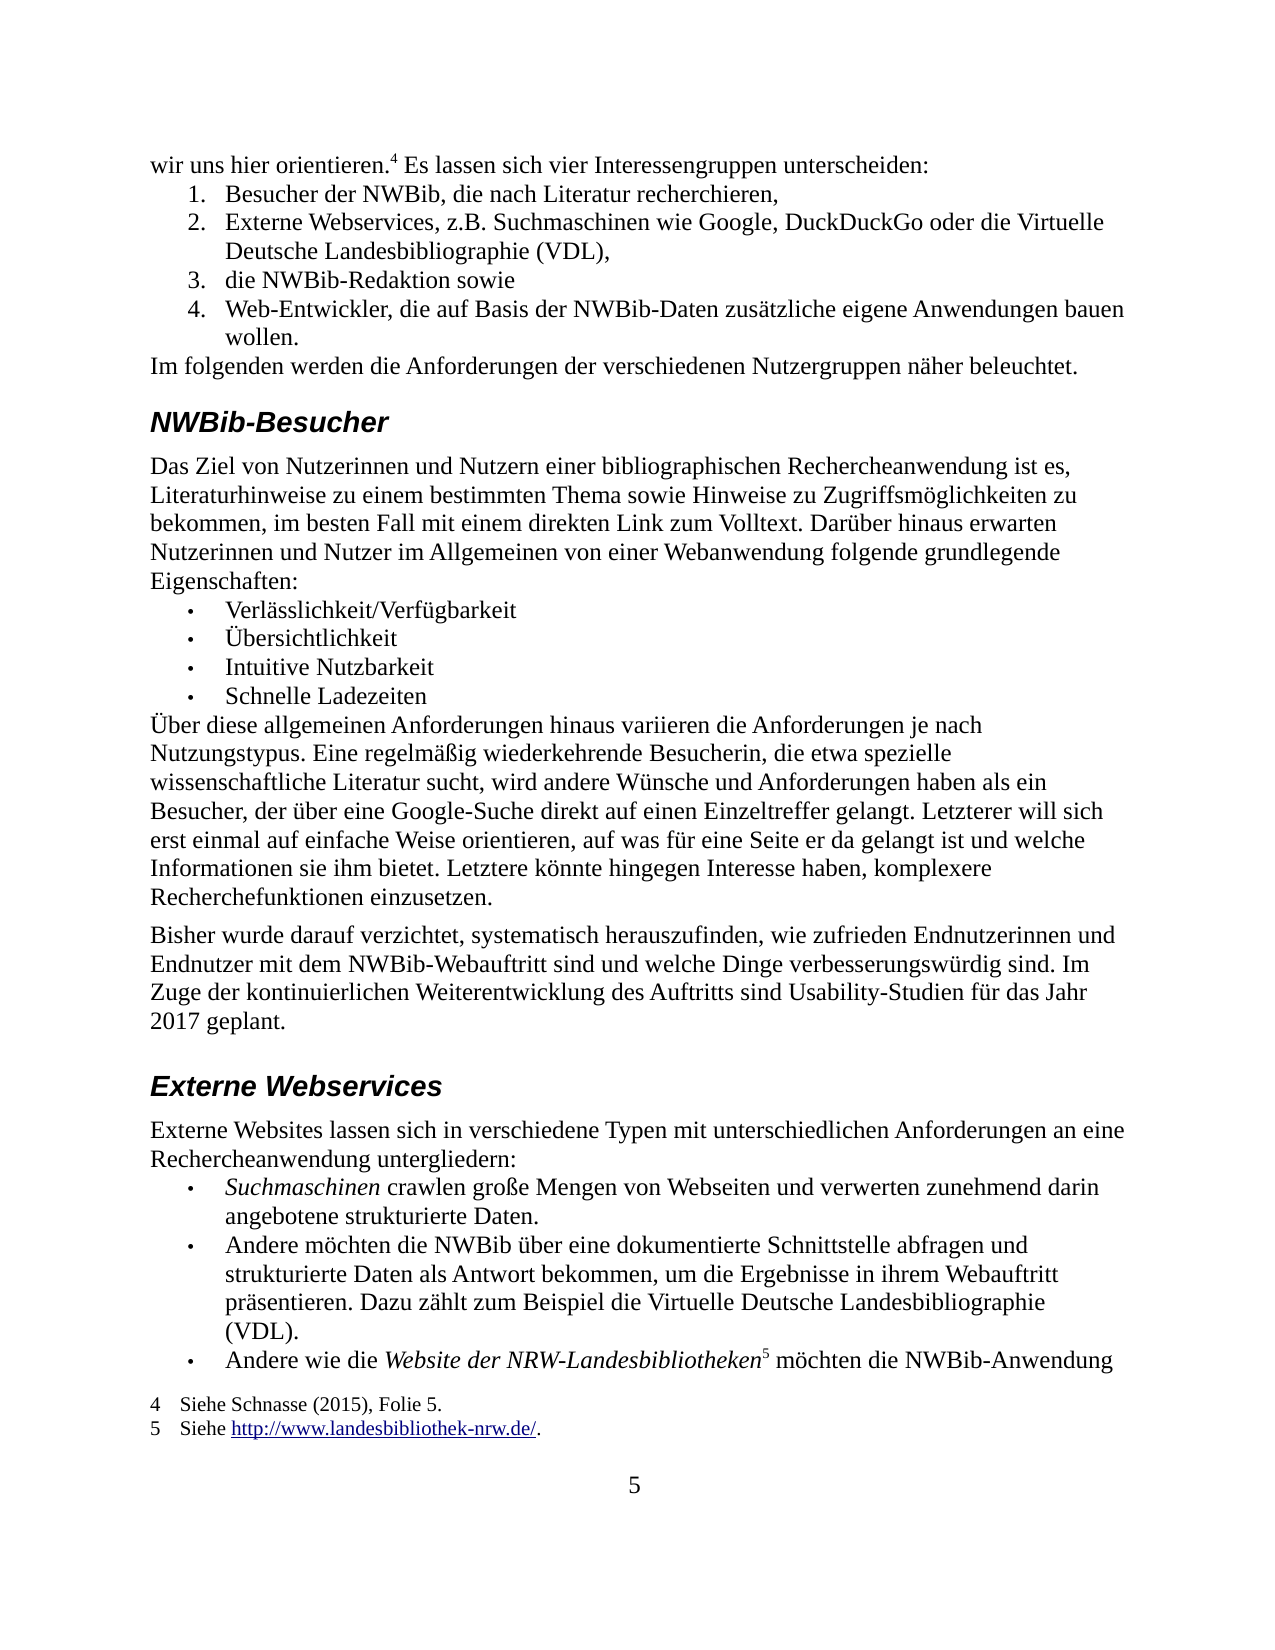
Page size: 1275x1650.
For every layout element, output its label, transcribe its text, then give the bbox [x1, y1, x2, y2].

list Intuitive Nutzbarkeit [187, 652, 1125, 681]
list Besucher der NWBib, die nach Literatur recherchieren, [187, 179, 1125, 207]
list Web-Entwickler, die auf Basis der NWBib-Daten zusätzliche eigene Anwendungen bauen wollen. [187, 294, 1125, 351]
list die NWBib-Redaktion sowie [187, 265, 1125, 294]
text wir uns hier orientieren. Es lassen sich vier Interessengruppen unterscheiden: [150, 150, 1125, 179]
list Siehe http://www.landesbibliothek-nrw.de/. [150, 1416, 1125, 1440]
text Über diese allgemeinen Anforderungen hinaus variieren die Anforderungen je nach Nutzungstypus. Eine regelmäßig wiederkehrende Besucherin, die etwa spezielle wissenschaftliche Literatur sucht, wird andere Wünsche und Anforderungen haben als ein Besucher, der über eine Google-Suche direkt auf einen Einzeltreffer gelangt. Letzterer will sich erst einmal auf einfache Weise orientieren, auf was für eine Seite er da gelangt ist und welche Informationen sie ihm bietet. Letztere könnte hingegen Interesse haben, komplexere Recherchefunktionen einzusetzen. [150, 710, 1125, 911]
text Siehe Schnasse (2015), Folie 5. [150, 1392, 1125, 1416]
subtitle NWBib-Besucher [150, 405, 1125, 438]
text Im folgenden werden die Anforderungen der verschiedenen Nutzergruppen näher beleuchtet. [150, 351, 1125, 380]
list Verlässlichkeit/Verfügbarkeit [187, 595, 1125, 623]
text Externe Websites lassen sich in verschiedene Typen mit unterschiedlichen Anforderungen an eine Rechercheanwendung untergliedern: [150, 1115, 1125, 1172]
list Andere wie die Website der NRW-Landesbibliotheken möchten die NWBib-Anwendung [187, 1345, 1125, 1374]
list Suchmaschinen crawlen große Mengen von Webseiten und verwerten zunehmend darin angebotene strukturierte Daten. [187, 1172, 1125, 1230]
list Externe Webservices, z.B. Suchmaschinen wie Google, DuckDuckGo oder die Virtuelle Deutsche Landesbibliographie (VDL), [187, 207, 1125, 265]
list Schnelle Ladezeiten [187, 681, 1125, 710]
text Bisher wurde darauf verzichtet, systematisch herauszufinden, wie zufrieden Endnutzerinnen und Endnutzer mit dem NWBib-Webauftritt sind und welche Dinge verbesserungswürdig sind. Im Zuge der kontinuierlichen Weiterentwicklung des Auftritts sind Usability-Studien für das Jahr 2017 geplant. [150, 920, 1125, 1035]
list Andere möchten die NWBib über eine dokumentierte Schnittstelle abfragen und strukturierte Daten als Antwort bekommen, um die Ergebnisse in ihrem Webauftritt präsentieren. Dazu zählt zum Beispiel die Virtuelle Deutsche Landesbibliographie (VDL). [187, 1230, 1125, 1345]
text Das Ziel von Nutzerinnen und Nutzern einer bibliographischen Rechercheanwendung ist es, Literaturhinweise zu einem bestimmten Thema sowie Hinweise zu Zugriffsmöglichkeiten zu bekommen, im besten Fall mit einem direkten Link zum Volltext. Darüber hinaus erwarten Nutzerinnen und Nutzer im Allgemeinen von einer Webanwendung folgende grundlegende Eigenschaften: [150, 451, 1125, 595]
list Übersichtlichkeit [187, 623, 1125, 652]
subtitle Externe Webservices [150, 1069, 1125, 1102]
